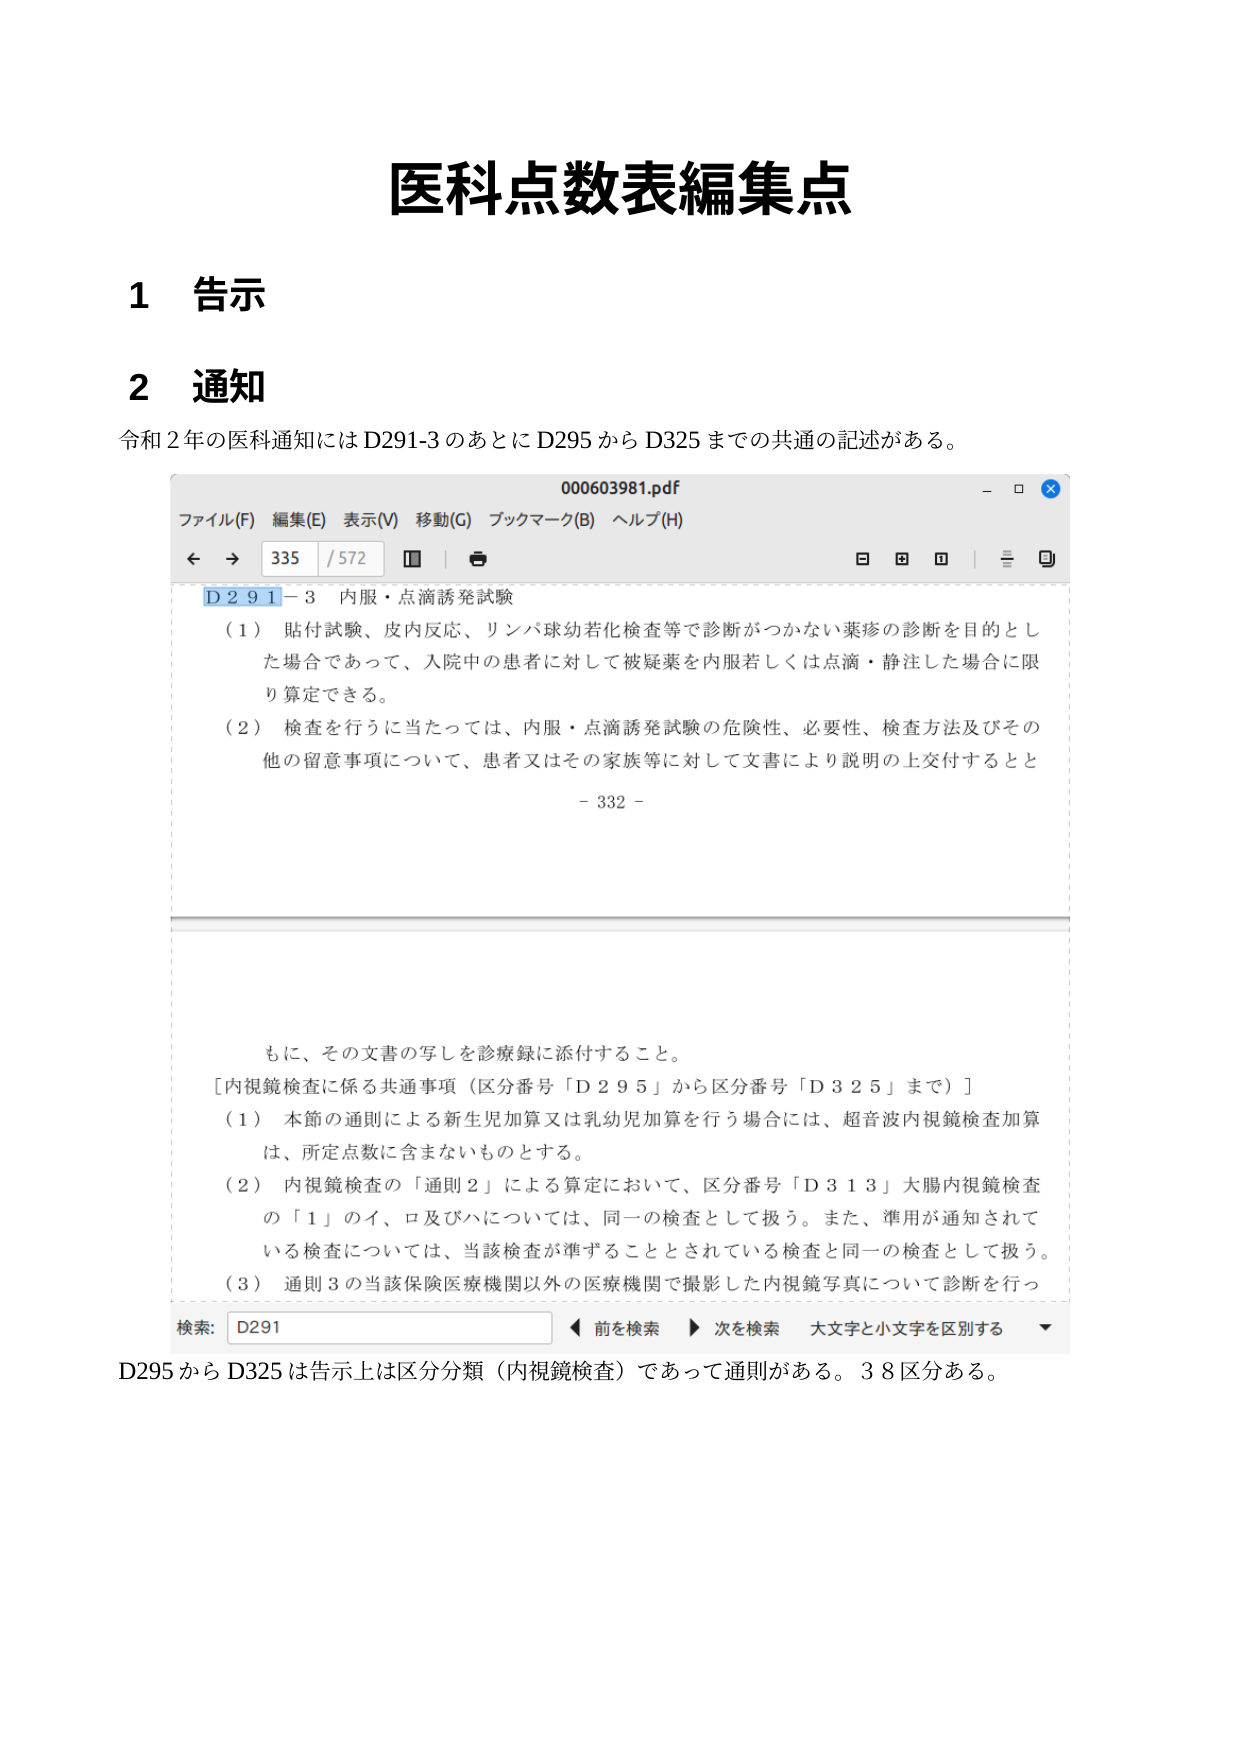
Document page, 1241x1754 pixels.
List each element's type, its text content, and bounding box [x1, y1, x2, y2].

text D295からD325は告示上は区分分類（内視鏡検査）であって通則がある。３８区分ある。 [118, 474, 1122, 1385]
subtitle 通知 [118, 357, 1122, 411]
picture [170, 474, 1070, 1354]
subtitle 告示 [118, 265, 1122, 319]
title 医科点数表編集点 [118, 143, 1122, 228]
text 令和２年の医科通知にはD291-3のあとにD295からD325までの共通の記述がある。 [118, 424, 1122, 455]
